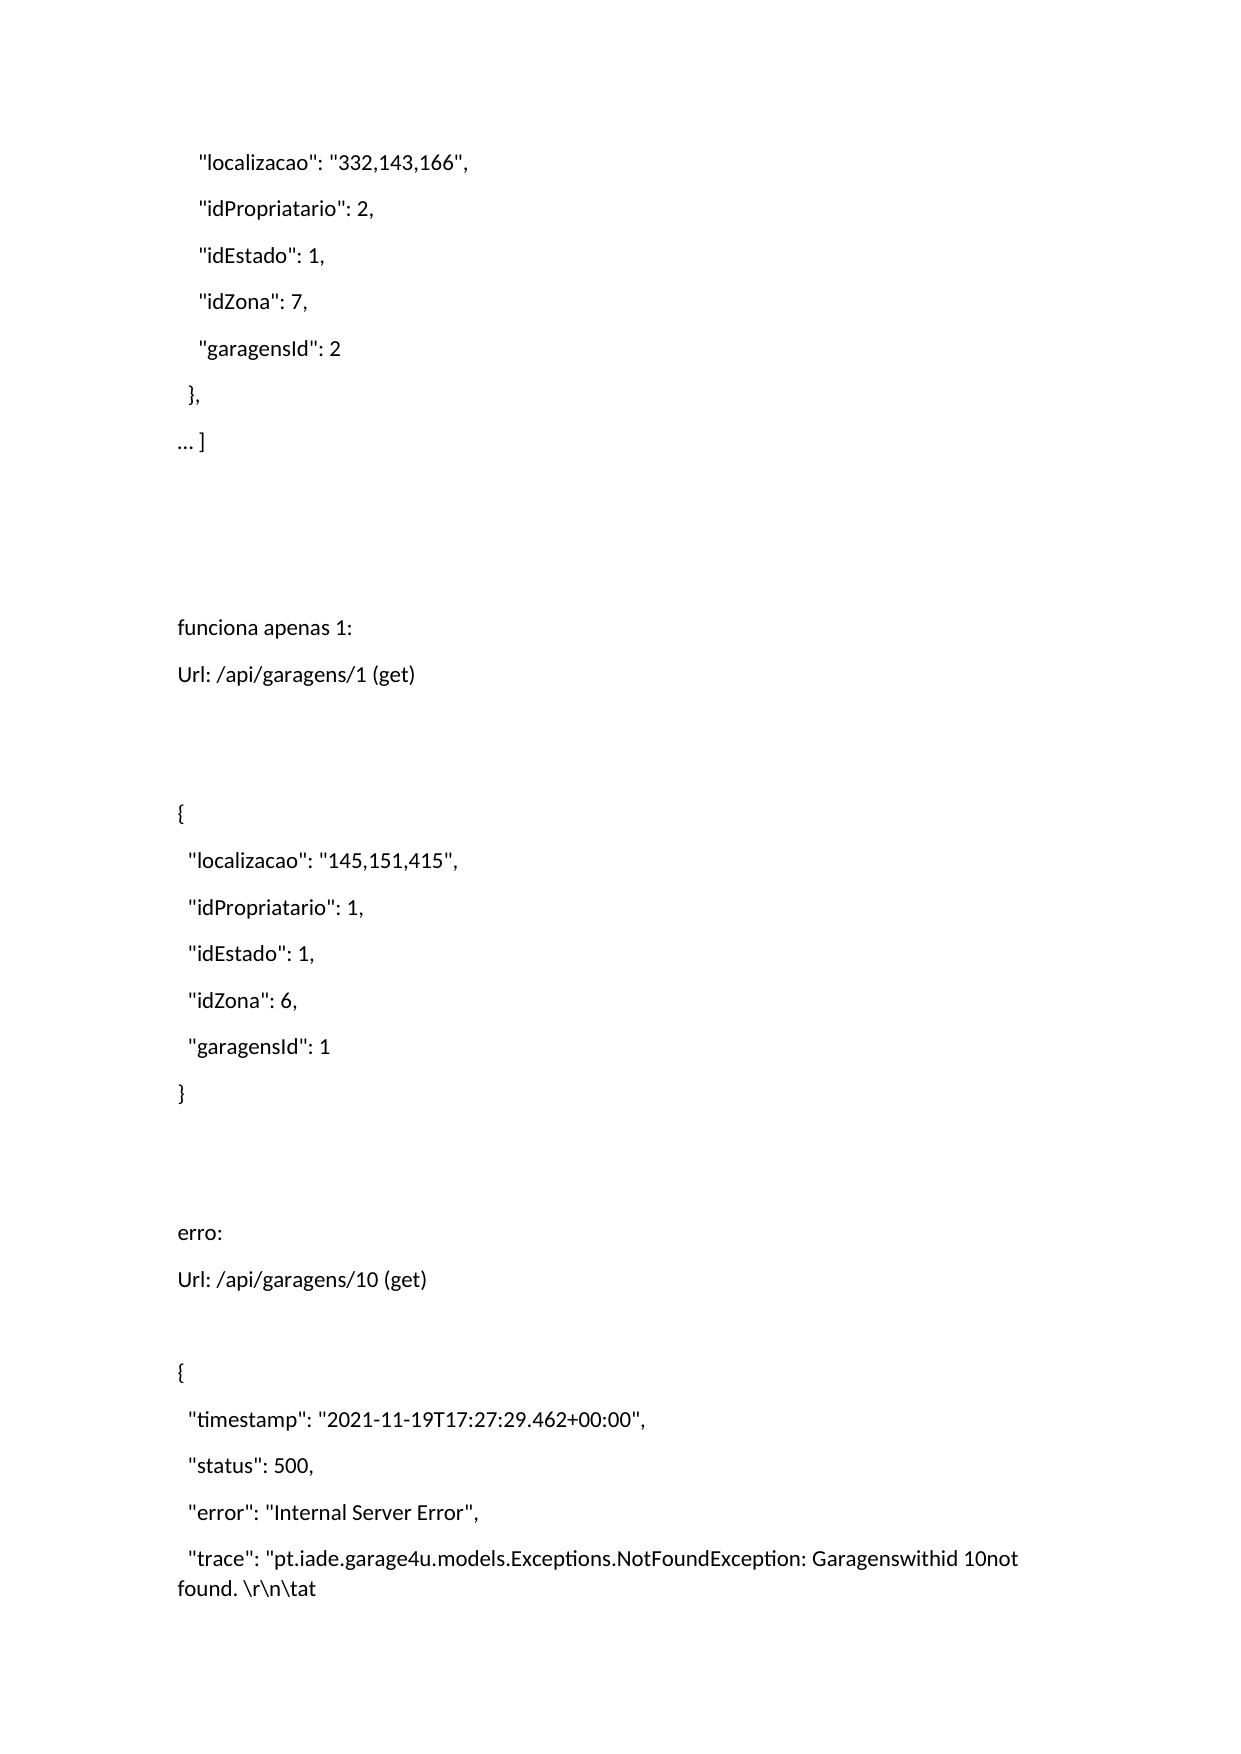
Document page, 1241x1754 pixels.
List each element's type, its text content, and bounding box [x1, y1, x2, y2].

text "localizacao": "145,151,415", [177, 846, 1063, 874]
text "error": "Internal Server Error", [177, 1498, 1063, 1526]
text "idZona": 6, [177, 986, 1063, 1014]
text }, [177, 380, 1063, 408]
text { [177, 799, 1063, 827]
text "idEstado": 1, [177, 241, 1063, 269]
text … ] [177, 427, 1063, 455]
text } [177, 1079, 1063, 1107]
text "timestamp": "2021-11-19T17:27:29.462+00:00", [177, 1405, 1063, 1433]
text Url: /api/garagens/10 (get) [177, 1265, 1063, 1293]
text erro: [177, 1218, 1063, 1247]
text "localizacao": "332,143,166", [177, 148, 1063, 176]
text "idPropriatario": 2, [177, 194, 1063, 222]
text "trace": "pt.iade.garage4u.models.Exceptions.NotFoundException: Garagenswithid 10not found. \r\n\tat [177, 1544, 1063, 1602]
text "garagensId": 2 [177, 334, 1063, 362]
text funciona apenas 1: [177, 613, 1063, 641]
text { [177, 1358, 1063, 1386]
text "idZona": 7, [177, 287, 1063, 315]
text "idEstado": 1, [177, 939, 1063, 967]
text Url: /api/garagens/1 (get) [177, 660, 1063, 688]
text "garagensId": 1 [177, 1032, 1063, 1060]
text "idPropriatario": 1, [177, 893, 1063, 921]
text "status": 500, [177, 1451, 1063, 1479]
